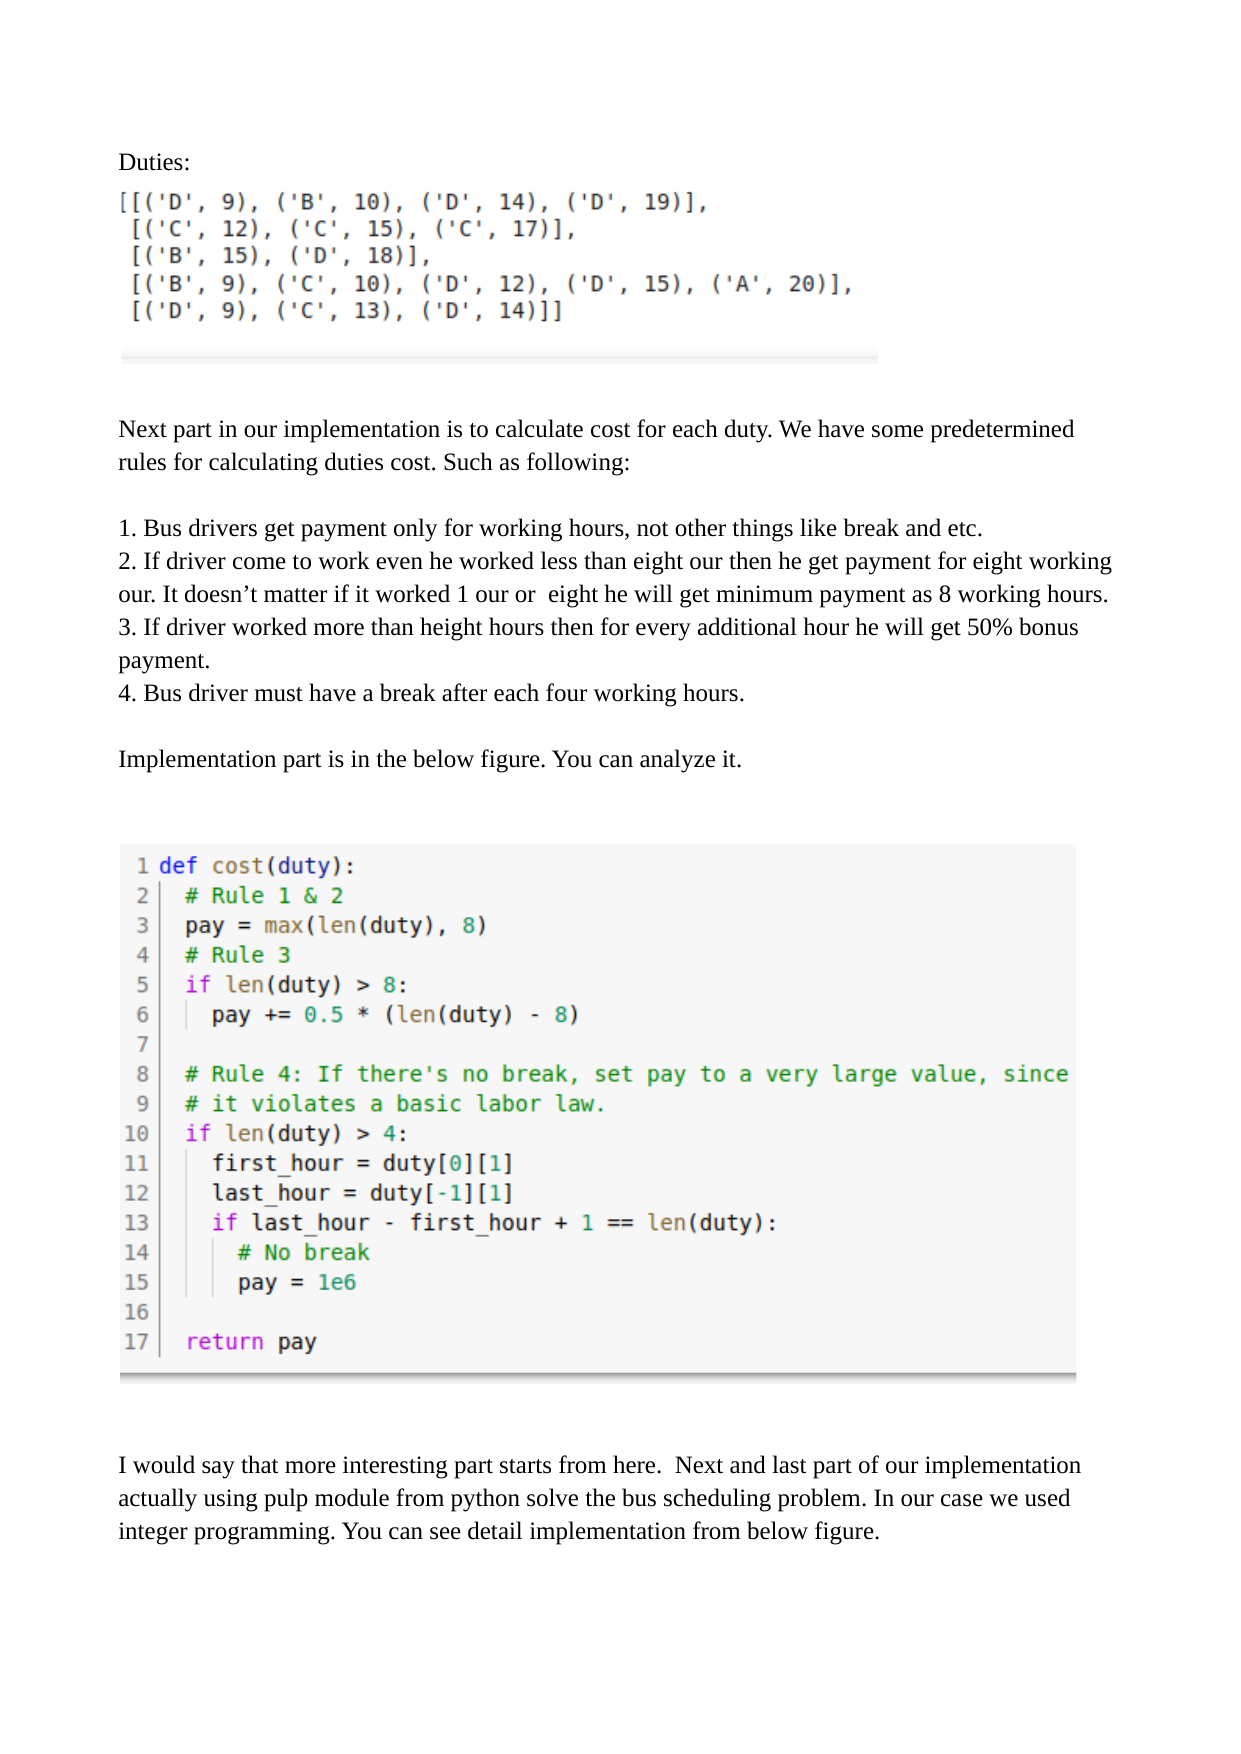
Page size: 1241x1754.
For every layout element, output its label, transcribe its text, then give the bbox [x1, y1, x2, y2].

text Duties: [118, 147, 1122, 176]
text I would say that more interesting part starts from here. Next and last part of our implementation actually using pulp module from python solve the bus scheduling problem. In our case we used integer programming. You can see detail implementation from below figure. [118, 1450, 1122, 1545]
picture [120, 844, 1077, 1384]
picture [121, 183, 878, 364]
text 4. Bus driver must have a break after each four working hours. Implementation part is in the below figure. You can analyze it. [118, 678, 1122, 773]
text 1. Bus drivers get payment only for working hours, not other things like break and etc. [118, 513, 1122, 542]
text 3. If driver worked more than height hours then for every additional hour he will get 50% bonus payment. [118, 612, 1122, 674]
text 2. If driver come to work even he worked less than eight our then he get payment for eight working our. It doesn’t matter if it worked 1 our or eight he will get minimum payment as 8 working hours. [118, 546, 1122, 608]
text Next part in our implementation is to calculate cost for each duty. We have some predetermined rules for calculating duties cost. Such as following: [118, 414, 1122, 476]
